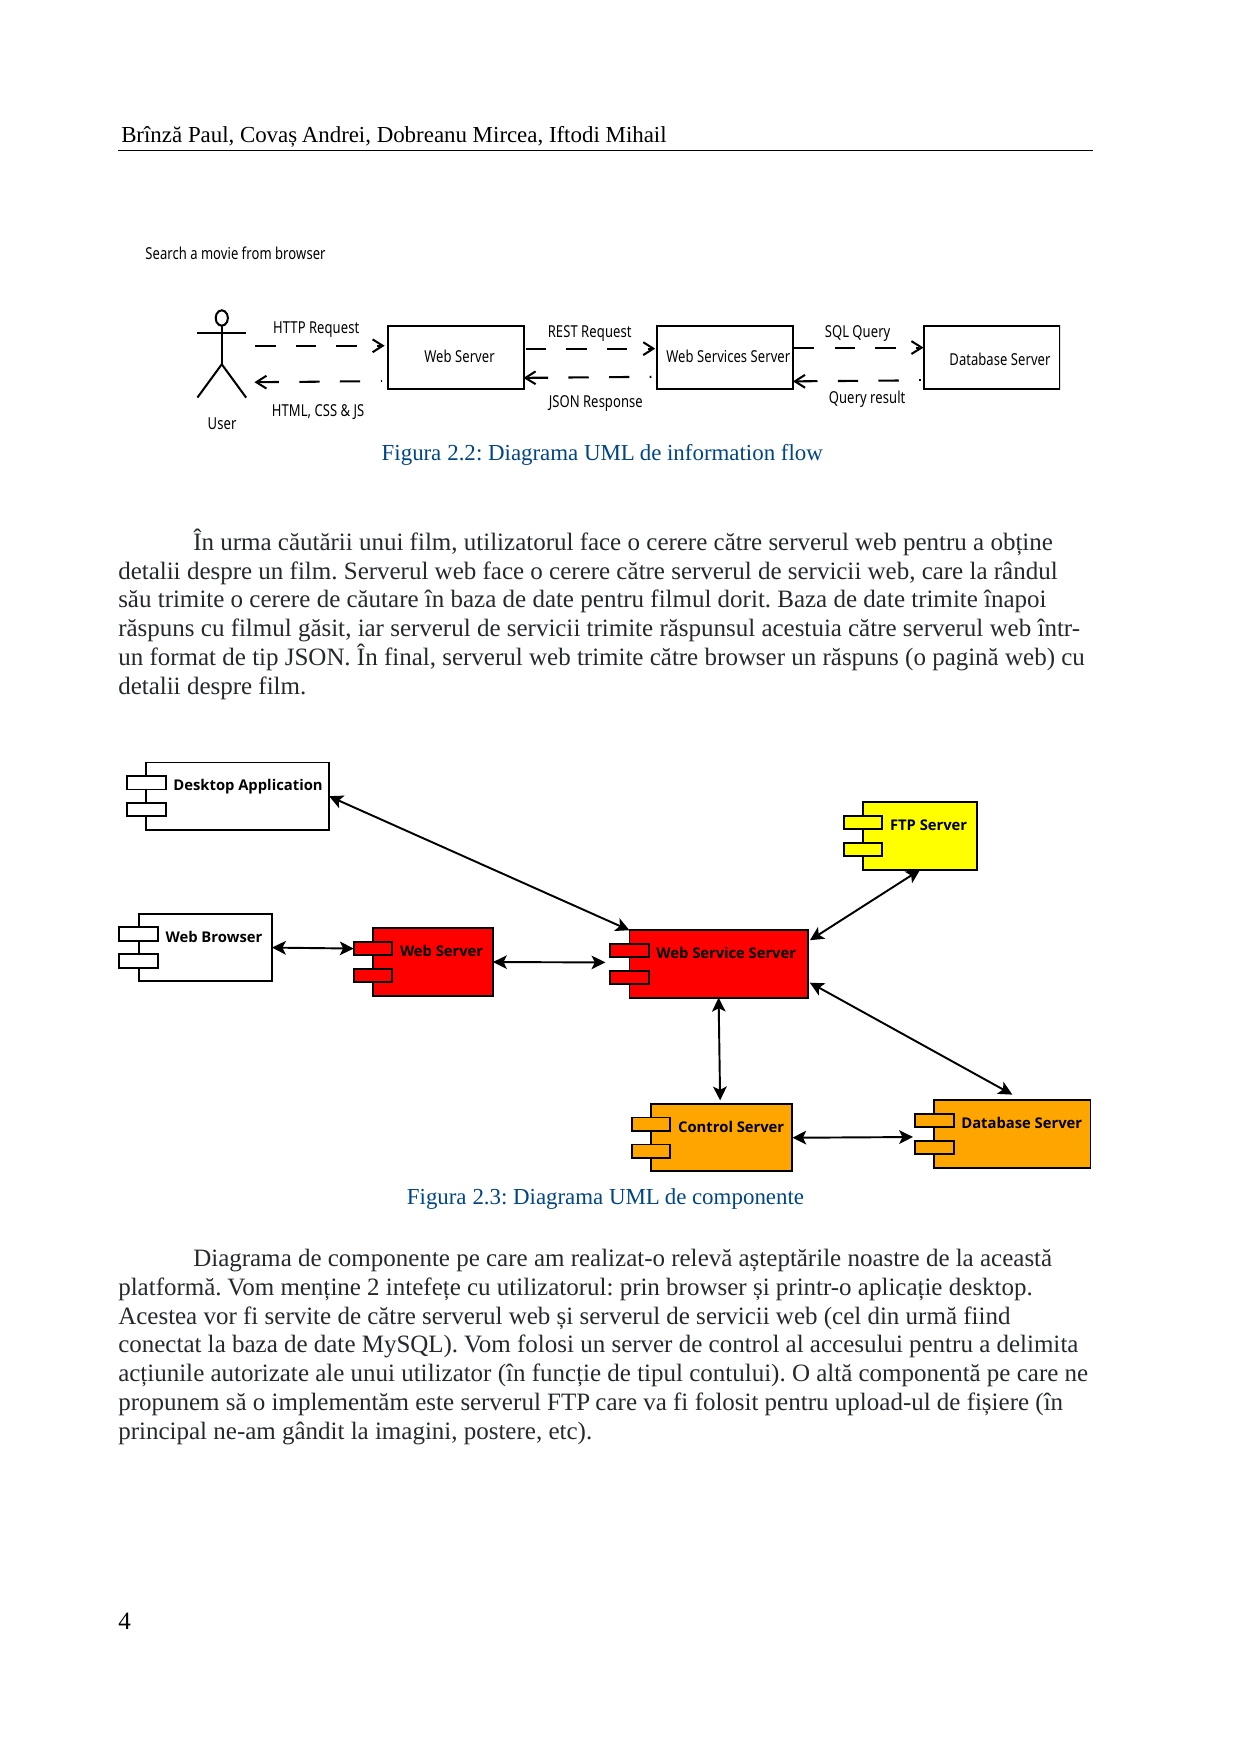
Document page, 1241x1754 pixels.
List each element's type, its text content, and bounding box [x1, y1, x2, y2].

text În urma căutării unui film, utilizatorul face o cerere către serverul web pentru a obține detalii despre un film. Serverul web face o cerere către serverul de servicii web, care la rândul său trimite o cerere de căutare în baza de date pentru filmul dorit. Baza de date trimite înapoi răspuns cu filmul găsit, iar serverul de servicii trimite răspunsul acestuia către serverul web într-un format de tip JSON. În final, serverul web trimite către browser un răspuns (o pagină web) cu detalii despre film. [118, 527, 1093, 699]
text Figura 2.2: Diagrama UML de information flow [144, 238, 1060, 465]
text Figura 2.3: Diagrama UML de componente [118, 757, 1093, 1209]
text Diagrama de componente pe care am realizat-o relevă așteptările noastre de la această platformă. Vom menține 2 intefețe cu utilizatorul: prin browser și printr-o aplicație desktop. Acestea vor fi servite de către serverul web și serverul de servicii web (cel din urmă fiind conectat la baza de date MySQL). Vom folosi un server de control al accesului pentru a delimita acțiunile autorizate ale unui utilizator (în funcție de tipul contului). O altă componentă pe care ne propunem să o implementăm este serverul FTP care va fi folosit pentru upload-ul de fișiere (în principal ne-am gândit la imagini, postere, etc). [118, 1243, 1093, 1444]
